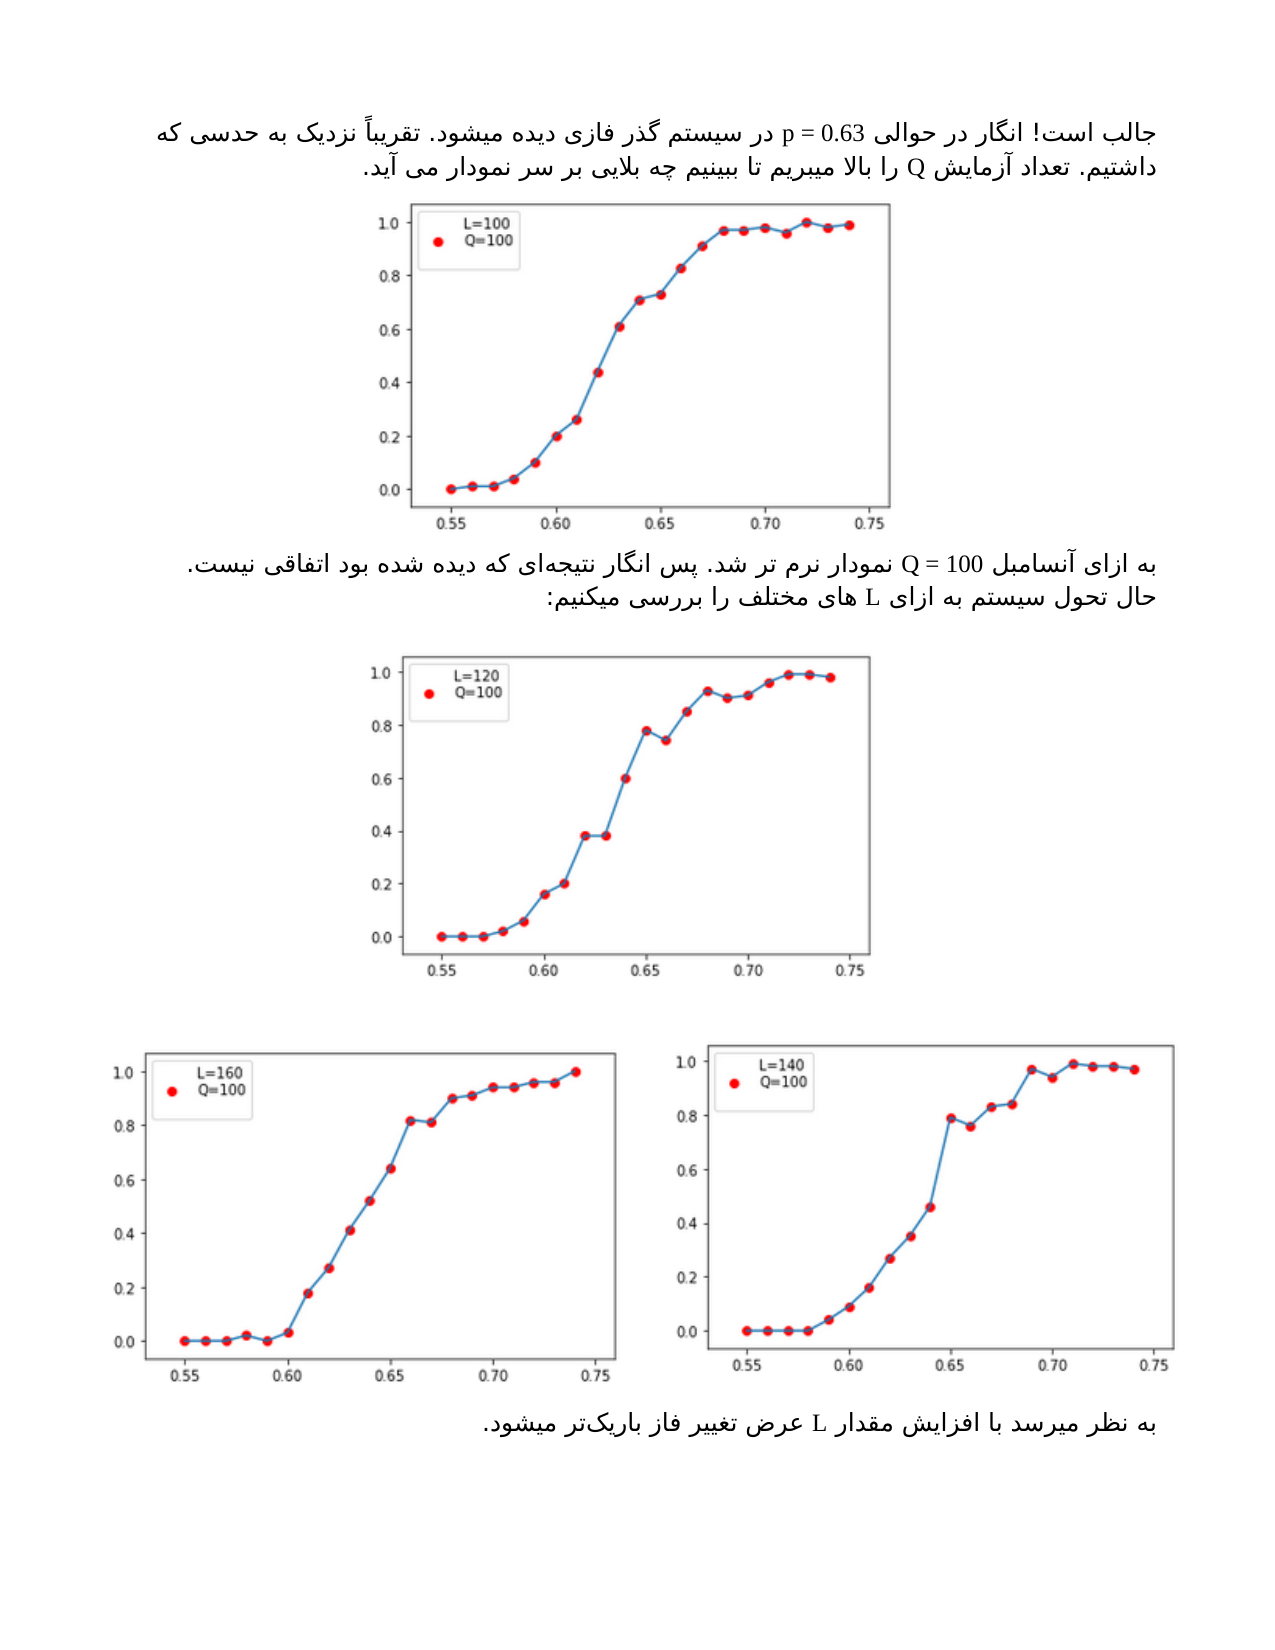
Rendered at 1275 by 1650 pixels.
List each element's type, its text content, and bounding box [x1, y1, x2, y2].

picture [89, 1034, 623, 1402]
text به نظر میرسد با افزایش مقدار L عرض تغییر فاز باریک‌تر میشود. [118, 1408, 1157, 1438]
picture [360, 185, 915, 548]
text جالب است!‌ انگار در حوالی p = 0.63 در سیستم گذر فازی دیده میشود. تقریباً نزدیک به حدسی که داشتیم. تعداد آزمایش Q را بالا میبریم تا ببینیم چه بلایی بر سر نمودار می آید. [118, 118, 1157, 181]
picture [666, 1028, 1220, 1396]
text به ازای آنسامبل Q = 100 نمودار نرم تر شد. پس انگار نتیجه‌ای که دیده شده بود اتفاقی نیست. حال تحول سیستم به ازای L های مختلف را بررسی میکنیم: [118, 549, 1157, 612]
picture [359, 638, 910, 996]
